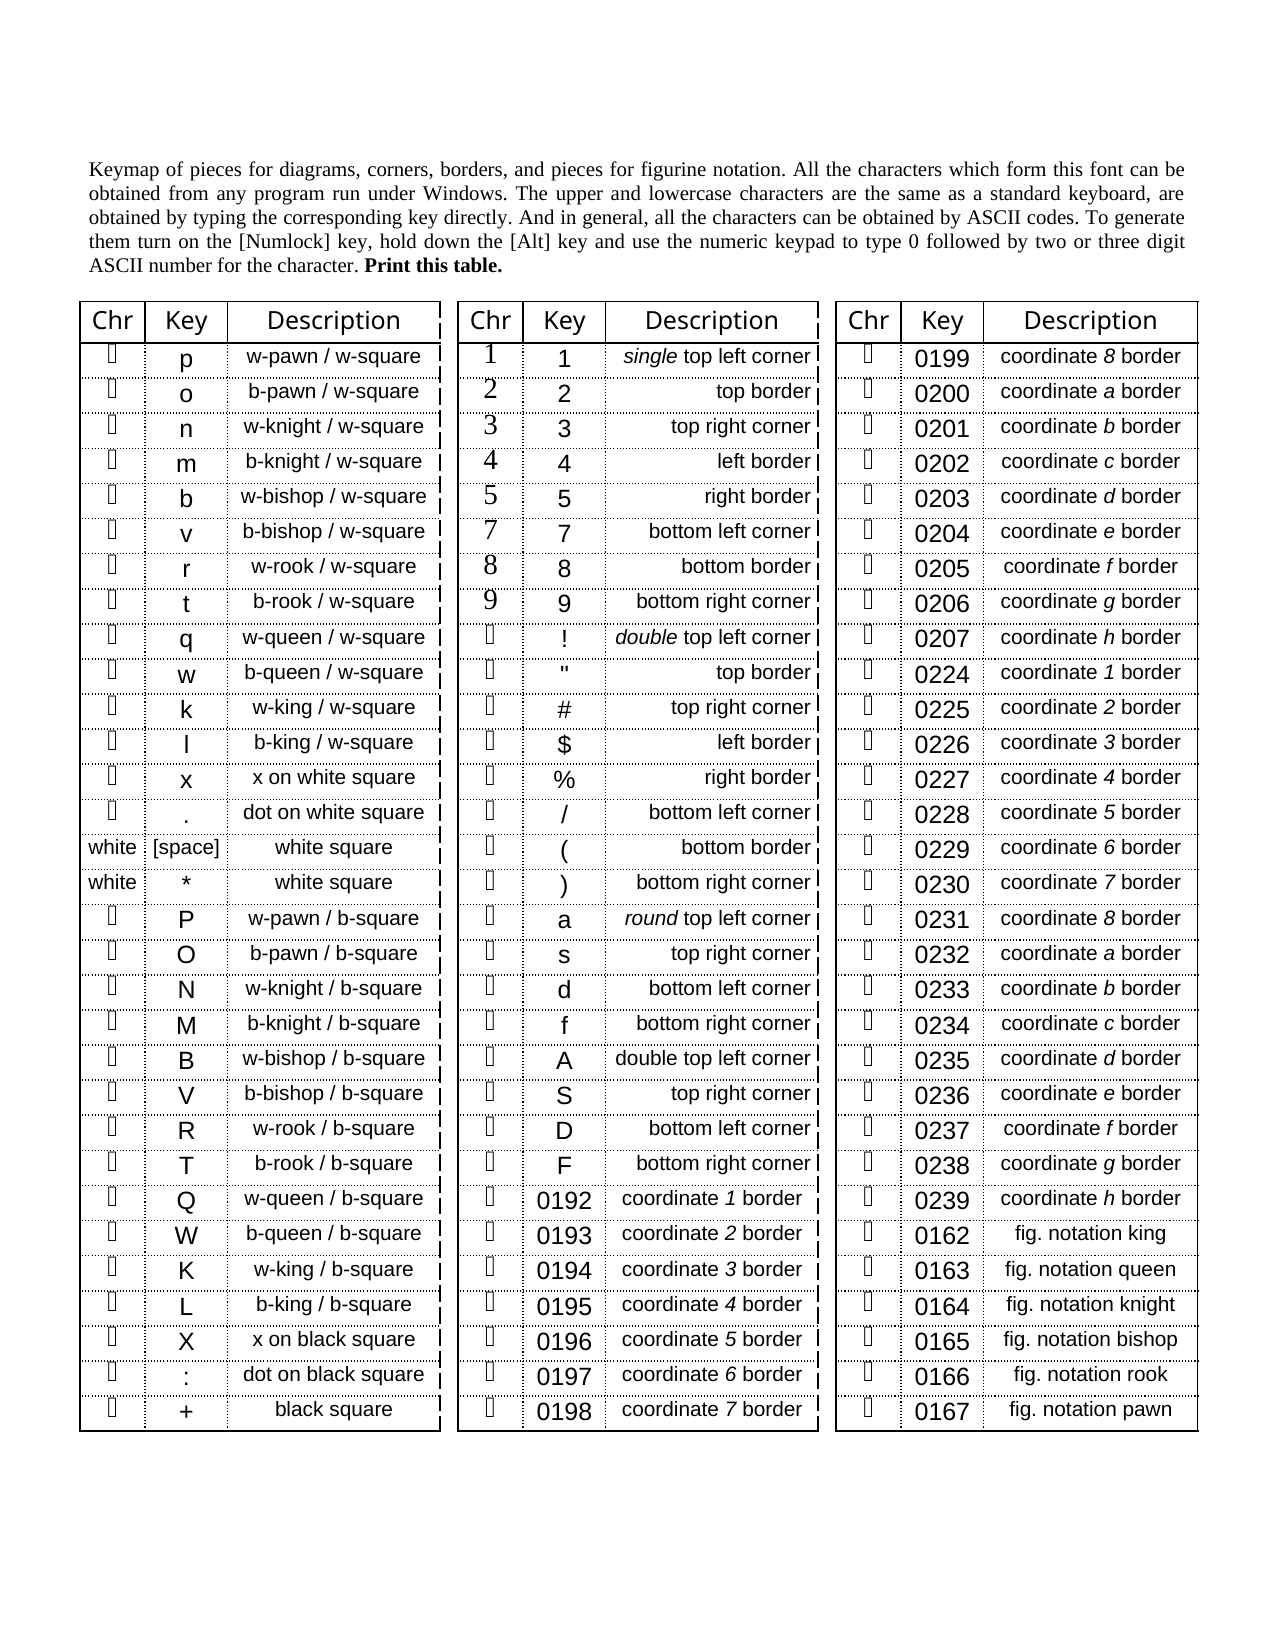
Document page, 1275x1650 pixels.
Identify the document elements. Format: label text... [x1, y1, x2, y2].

table_cell bottom right corner [606, 1009, 818, 1044]
table_cell 0224 [901, 658, 983, 693]
table_cell  [459, 974, 523, 1009]
table_cell  [81, 1044, 145, 1079]
table_cell [818, 623, 835, 658]
table_cell 9 [523, 588, 606, 623]
table_cell [440, 1185, 457, 1220]
table_cell  [459, 553, 523, 588]
table_cell white square [228, 834, 440, 869]
table_cell  [81, 1079, 145, 1114]
table_cell b-pawn / b-square [228, 939, 440, 974]
table_cell N [145, 974, 227, 1009]
table_cell D [523, 1114, 606, 1149]
table_cell w [145, 658, 227, 693]
table_cell  [459, 763, 523, 798]
table_cell coordinate 8 border [984, 904, 1197, 939]
table_cell 0197 [523, 1360, 606, 1395]
table_cell [440, 1290, 457, 1325]
table_cell [818, 553, 835, 588]
table_cell [818, 834, 835, 869]
table_cell W [145, 1220, 227, 1255]
table_cell : [145, 1360, 227, 1395]
table_cell  [837, 939, 901, 974]
table_cell  [837, 974, 901, 1009]
table_cell bottom border [606, 834, 818, 869]
table_cell d [523, 974, 606, 1009]
table_cell  [459, 344, 523, 377]
table_cell 0228 [901, 799, 983, 833]
table_cell white [81, 869, 145, 904]
table_cell [818, 728, 835, 763]
table_cell coordinate 6 border [606, 1360, 818, 1395]
table_cell  [81, 518, 145, 553]
table_cell [440, 1360, 457, 1395]
table_cell x [145, 763, 227, 798]
table_cell x on white square [228, 763, 440, 798]
table_cell w-rook / b-square [228, 1114, 440, 1149]
table_cell [818, 763, 835, 798]
table_cell + [145, 1395, 227, 1430]
table_cell [818, 448, 835, 482]
table_cell 0235 [901, 1044, 983, 1079]
table_cell  [81, 588, 145, 623]
table_cell [818, 342, 835, 377]
table_cell  [81, 939, 145, 974]
table_cell  [837, 1185, 901, 1220]
table_cell " [523, 658, 606, 693]
table_cell  [837, 904, 901, 939]
table_cell  [837, 834, 901, 869]
table_header [440, 301, 457, 342]
table_cell [440, 518, 457, 553]
table_cell bottom right corner [606, 588, 818, 623]
table_cell / [523, 799, 606, 833]
table_cell  [837, 553, 901, 588]
table_cell [440, 448, 457, 482]
table_cell coordinate e border [984, 518, 1197, 553]
table_cell dot on white square [228, 799, 440, 833]
table_cell . [145, 799, 227, 833]
table_cell [818, 1325, 835, 1360]
table_cell fig. notation rook [984, 1360, 1197, 1395]
table_cell  [81, 1220, 145, 1255]
table_cell  [81, 377, 145, 412]
table_cell fig. notation queen [984, 1255, 1197, 1290]
table_cell  [837, 1009, 901, 1044]
table_cell coordinate 7 border [984, 869, 1197, 904]
table_cell [440, 974, 457, 1009]
table_cell  [81, 1290, 145, 1325]
table_cell  [81, 1114, 145, 1149]
table_cell  [459, 448, 523, 482]
table_cell b-knight / w-square [228, 448, 440, 482]
table_cell Q [145, 1185, 227, 1220]
table_header Description [984, 302, 1197, 342]
table_cell double top left corner [606, 1044, 818, 1079]
table_cell bottom left corner [606, 799, 818, 833]
table_cell coordinate 4 border [984, 763, 1197, 798]
table_cell coordinate b border [984, 974, 1197, 1009]
table_cell [440, 693, 457, 728]
table_cell F [523, 1150, 606, 1184]
table_cell s [523, 939, 606, 974]
table_cell  [459, 799, 523, 833]
table_cell  [459, 1360, 523, 1395]
table_cell 1 [523, 344, 606, 377]
table_cell a [523, 904, 606, 939]
table_cell B [145, 1044, 227, 1079]
table_cell right border [606, 483, 818, 518]
table_cell [440, 412, 457, 447]
table_cell [440, 553, 457, 588]
table_cell b-pawn / w-square [228, 377, 440, 412]
table_cell  [81, 904, 145, 939]
table_cell 0233 [901, 974, 983, 1009]
table_cell coordinate d border [984, 483, 1197, 518]
table_cell ! [523, 623, 606, 658]
table_cell m [145, 448, 227, 482]
table_cell 0207 [901, 623, 983, 658]
table_cell bottom border [606, 553, 818, 588]
table_cell  [459, 834, 523, 869]
table_cell 0236 [901, 1079, 983, 1114]
table_header Description [606, 302, 818, 342]
table_cell 0237 [901, 1114, 983, 1149]
table_cell M [145, 1009, 227, 1044]
table_cell [818, 1079, 835, 1114]
table_cell  [837, 448, 901, 482]
table_cell [440, 1255, 457, 1290]
table_cell round top left corner [606, 904, 818, 939]
table_cell w-queen / w-square [228, 623, 440, 658]
table_cell single top left corner [606, 344, 818, 377]
table_cell  [459, 1220, 523, 1255]
table_cell b-knight / b-square [228, 1009, 440, 1044]
table_cell [440, 1325, 457, 1360]
table_cell [818, 518, 835, 553]
table_cell 0167 [901, 1395, 983, 1430]
table_cell 0166 [901, 1360, 983, 1395]
table_cell q [145, 623, 227, 658]
table_cell w-king / b-square [228, 1255, 440, 1290]
table_cell  [81, 799, 145, 833]
table_cell * [145, 869, 227, 904]
table_cell fig. notation bishop [984, 1325, 1197, 1360]
table_cell top right corner [606, 412, 818, 447]
table_cell w-king / w-square [228, 693, 440, 728]
table_cell L [145, 1290, 227, 1325]
table_cell right border [606, 763, 818, 798]
table_cell b-queen / w-square [228, 658, 440, 693]
table_cell [440, 658, 457, 693]
table_cell coordinate 5 border [606, 1325, 818, 1360]
table_cell [440, 763, 457, 798]
table_cell l [145, 728, 227, 763]
table_cell  [81, 448, 145, 482]
table_cell  [459, 904, 523, 939]
table_cell [440, 834, 457, 869]
table_cell coordinate h border [984, 1185, 1197, 1220]
table_cell  [837, 518, 901, 553]
table_cell 0198 [523, 1395, 606, 1430]
table_cell  [837, 728, 901, 763]
table_cell 0230 [901, 869, 983, 904]
table_cell bottom left corner [606, 518, 818, 553]
table_cell K [145, 1255, 227, 1290]
table_cell [818, 377, 835, 412]
table_cell fig. notation knight [984, 1290, 1197, 1325]
table_cell w-bishop / w-square [228, 483, 440, 518]
table_cell # [523, 693, 606, 728]
table_cell b-rook / w-square [228, 588, 440, 623]
table_cell P [145, 904, 227, 939]
table_cell w-pawn / w-square [228, 344, 440, 377]
table_cell b [145, 483, 227, 518]
table_cell [818, 1290, 835, 1325]
table_cell w-rook / w-square [228, 553, 440, 588]
table_cell coordinate d border [984, 1044, 1197, 1079]
table_cell 0206 [901, 588, 983, 623]
table_cell  [459, 518, 523, 553]
table_cell  [81, 1360, 145, 1395]
table_cell  [81, 1255, 145, 1290]
table_cell 0195 [523, 1290, 606, 1325]
table_cell  [81, 623, 145, 658]
table_cell  [81, 693, 145, 728]
table_cell  [459, 1395, 523, 1430]
table_cell [818, 1009, 835, 1044]
table_cell [818, 1255, 835, 1290]
table_cell  [837, 1255, 901, 1290]
table_cell 0165 [901, 1325, 983, 1360]
table_cell 0192 [523, 1185, 606, 1220]
table_cell [440, 904, 457, 939]
table_cell coordinate 7 border [606, 1395, 818, 1430]
table_cell coordinate 1 border [606, 1185, 818, 1220]
table_cell  [837, 1150, 901, 1184]
table_cell [440, 1009, 457, 1044]
table_cell 0231 [901, 904, 983, 939]
table_cell w-knight / b-square [228, 974, 440, 1009]
table_cell [818, 939, 835, 974]
table_cell 0227 [901, 763, 983, 798]
table_cell  [837, 344, 901, 377]
table_header Key [902, 302, 983, 342]
table_cell bottom left corner [606, 1114, 818, 1149]
table_cell  [459, 1044, 523, 1079]
table_cell 0229 [901, 834, 983, 869]
table_cell b-king / b-square [228, 1290, 440, 1325]
table_cell 0232 [901, 939, 983, 974]
table_cell b-bishop / w-square [228, 518, 440, 553]
table_cell 0164 [901, 1290, 983, 1325]
table_cell 0193 [523, 1220, 606, 1255]
table_cell  [837, 623, 901, 658]
table_cell 2 [523, 377, 606, 412]
table_cell 3 [523, 412, 606, 447]
table_cell [440, 1220, 457, 1255]
table_cell  [81, 1009, 145, 1044]
table_cell double top left corner [606, 623, 818, 658]
table_cell 0202 [901, 448, 983, 482]
table_cell coordinate 8 border [984, 344, 1197, 377]
table_cell  [837, 1114, 901, 1149]
table_cell top right corner [606, 693, 818, 728]
table_cell [440, 377, 457, 412]
table_cell [818, 1220, 835, 1255]
table_cell coordinate c border [984, 448, 1197, 482]
table_cell [440, 1044, 457, 1079]
table_cell  [459, 377, 523, 412]
table_cell [818, 658, 835, 693]
table_cell b-rook / b-square [228, 1150, 440, 1184]
table_cell T [145, 1150, 227, 1184]
table_cell [818, 904, 835, 939]
table_cell v [145, 518, 227, 553]
table_cell $ [523, 728, 606, 763]
table_cell  [81, 728, 145, 763]
table_cell  [81, 763, 145, 798]
table_cell [440, 1150, 457, 1184]
table_cell b-queen / b-square [228, 1220, 440, 1255]
table_cell [440, 799, 457, 833]
table_cell top border [606, 377, 818, 412]
table_cell  [81, 1325, 145, 1360]
table_cell [440, 728, 457, 763]
table_cell coordinate 5 border [984, 799, 1197, 833]
table_header Chr [459, 302, 522, 342]
table_cell  [837, 799, 901, 833]
table_cell [818, 869, 835, 904]
table_cell f [523, 1009, 606, 1044]
table_cell  [459, 869, 523, 904]
table_cell  [459, 1255, 523, 1290]
table_cell [818, 1395, 835, 1430]
table_cell w-bishop / b-square [228, 1044, 440, 1079]
table_cell p [145, 344, 227, 377]
table_cell top right corner [606, 1079, 818, 1114]
table_cell  [459, 1079, 523, 1114]
table_cell n [145, 412, 227, 447]
table_cell coordinate a border [984, 939, 1197, 974]
table_header Key [146, 302, 227, 342]
table_cell 0162 [901, 1220, 983, 1255]
table_cell  [837, 763, 901, 798]
table_cell w-knight / w-square [228, 412, 440, 447]
table_cell  [837, 1325, 901, 1360]
table_cell 7 [523, 518, 606, 553]
table_cell ( [523, 834, 606, 869]
table_cell bottom right corner [606, 1150, 818, 1184]
table_cell coordinate c border [984, 1009, 1197, 1044]
table_cell 0238 [901, 1150, 983, 1184]
table_cell R [145, 1114, 227, 1149]
table_cell o [145, 377, 227, 412]
table_cell  [81, 483, 145, 518]
table_cell [818, 483, 835, 518]
table_cell  [837, 1044, 901, 1079]
table_cell  [459, 658, 523, 693]
table_cell  [837, 869, 901, 904]
table_cell  [81, 1150, 145, 1184]
table_cell O [145, 939, 227, 974]
table_cell [440, 1395, 457, 1430]
table_cell  [459, 939, 523, 974]
table_cell 5 [523, 483, 606, 518]
table_cell  [459, 693, 523, 728]
table_header Description [228, 302, 440, 342]
table_cell coordinate 2 border [984, 693, 1197, 728]
table_cell white square [228, 869, 440, 904]
table_cell [818, 974, 835, 1009]
table_cell 0234 [901, 1009, 983, 1044]
table_cell coordinate 3 border [606, 1255, 818, 1290]
table_cell 8 [523, 553, 606, 588]
table_cell  [459, 1185, 523, 1220]
table_cell 0226 [901, 728, 983, 763]
table_cell coordinate 1 border [984, 658, 1197, 693]
table_cell V [145, 1079, 227, 1114]
table_cell left border [606, 448, 818, 482]
table_cell  [837, 483, 901, 518]
table_cell  [459, 728, 523, 763]
table_cell coordinate 6 border [984, 834, 1197, 869]
table_cell [440, 588, 457, 623]
table_cell [440, 342, 457, 377]
table_cell [818, 1360, 835, 1395]
table_cell 0203 [901, 483, 983, 518]
table_cell  [81, 553, 145, 588]
table_cell  [81, 1185, 145, 1220]
table_cell x on black square [228, 1325, 440, 1360]
table_cell  [837, 1290, 901, 1325]
table_cell [818, 799, 835, 833]
table_cell 0225 [901, 693, 983, 728]
table_cell w-queen / b-square [228, 1185, 440, 1220]
table_cell  [837, 377, 901, 412]
table_cell  [837, 1360, 901, 1395]
table_cell 0201 [901, 412, 983, 447]
text Keymap of pieces for diagrams, corners, borders, and pieces for figurine notation. All the characters which form this font can be obtained from any program run under Windows. The upper and lowercase characters are the same as a standard keyboard, are obtained by typing the corresponding key directly. And in general, all the characters can be obtained by ASCII codes. To generate them turn on the [Numlock] key, hold down the [Alt] key and use the numeric keypad to type 0 followed by two or three digit ASCII number for the character. Print this table. [89, 156, 1186, 277]
table_cell ) [523, 869, 606, 904]
table_cell coordinate f border [984, 1114, 1197, 1149]
table_cell 0239 [901, 1185, 983, 1220]
table_cell  [81, 658, 145, 693]
table_cell  [837, 1079, 901, 1114]
table_cell  [459, 412, 523, 447]
table_cell coordinate 2 border [606, 1220, 818, 1255]
table_header Chr [837, 302, 900, 342]
table_cell coordinate e border [984, 1079, 1197, 1114]
table_cell  [459, 1325, 523, 1360]
table_cell  [459, 1114, 523, 1149]
table_cell 0163 [901, 1255, 983, 1290]
table_cell b-king / w-square [228, 728, 440, 763]
table_cell [818, 693, 835, 728]
table_cell  [459, 483, 523, 518]
table_cell [818, 1150, 835, 1184]
table_cell [440, 1114, 457, 1149]
table_cell [space] [145, 834, 227, 869]
table_cell % [523, 763, 606, 798]
table_cell [440, 869, 457, 904]
table_cell [440, 1079, 457, 1114]
table_cell [818, 1114, 835, 1149]
table_cell coordinate g border [984, 1150, 1197, 1184]
table_cell top right corner [606, 939, 818, 974]
table_cell dot on black square [228, 1360, 440, 1395]
table_header Key [524, 302, 605, 342]
table_cell S [523, 1079, 606, 1114]
table_cell fig. notation king [984, 1220, 1197, 1255]
table_cell  [837, 588, 901, 623]
table_cell black square [228, 1395, 440, 1430]
table_cell  [459, 588, 523, 623]
table_cell coordinate h border [984, 623, 1197, 658]
table_cell  [459, 623, 523, 658]
table_cell left border [606, 728, 818, 763]
table_cell r [145, 553, 227, 588]
table_cell bottom left corner [606, 974, 818, 1009]
table_cell [818, 1044, 835, 1079]
table_cell coordinate 3 border [984, 728, 1197, 763]
table_cell  [81, 1395, 145, 1430]
table_cell coordinate b border [984, 412, 1197, 447]
table_cell  [837, 412, 901, 447]
table_cell  [81, 344, 145, 377]
table_cell k [145, 693, 227, 728]
table_cell  [459, 1290, 523, 1325]
table_cell 0199 [901, 344, 983, 377]
table_cell coordinate a border [984, 377, 1197, 412]
table_cell [818, 1185, 835, 1220]
table_cell  [459, 1009, 523, 1044]
table_cell  [81, 412, 145, 447]
table_cell X [145, 1325, 227, 1360]
table_cell top border [606, 658, 818, 693]
table_cell [818, 588, 835, 623]
table_cell [440, 483, 457, 518]
table_cell  [837, 1220, 901, 1255]
table_cell  [459, 1150, 523, 1184]
table_cell [440, 939, 457, 974]
table_cell bottom right corner [606, 869, 818, 904]
table_cell 0196 [523, 1325, 606, 1360]
table_cell  [837, 658, 901, 693]
table_cell 0200 [901, 377, 983, 412]
table_cell A [523, 1044, 606, 1079]
table_header [818, 301, 835, 342]
table_cell 0204 [901, 518, 983, 553]
table_cell w-pawn / b-square [228, 904, 440, 939]
table_header Chr [81, 302, 144, 342]
table_cell white [81, 834, 145, 869]
table_cell  [837, 693, 901, 728]
table_cell coordinate 4 border [606, 1290, 818, 1325]
table_cell fig. notation pawn [984, 1395, 1197, 1430]
table_cell  [81, 974, 145, 1009]
table_cell  [837, 1395, 901, 1430]
table_cell b-bishop / b-square [228, 1079, 440, 1114]
table_cell 0205 [901, 553, 983, 588]
table_cell [440, 623, 457, 658]
table_cell coordinate g border [984, 588, 1197, 623]
table_cell 4 [523, 448, 606, 482]
table_cell [818, 412, 835, 447]
table_cell coordinate f border [984, 553, 1197, 588]
table_cell 0194 [523, 1255, 606, 1290]
table_cell t [145, 588, 227, 623]
